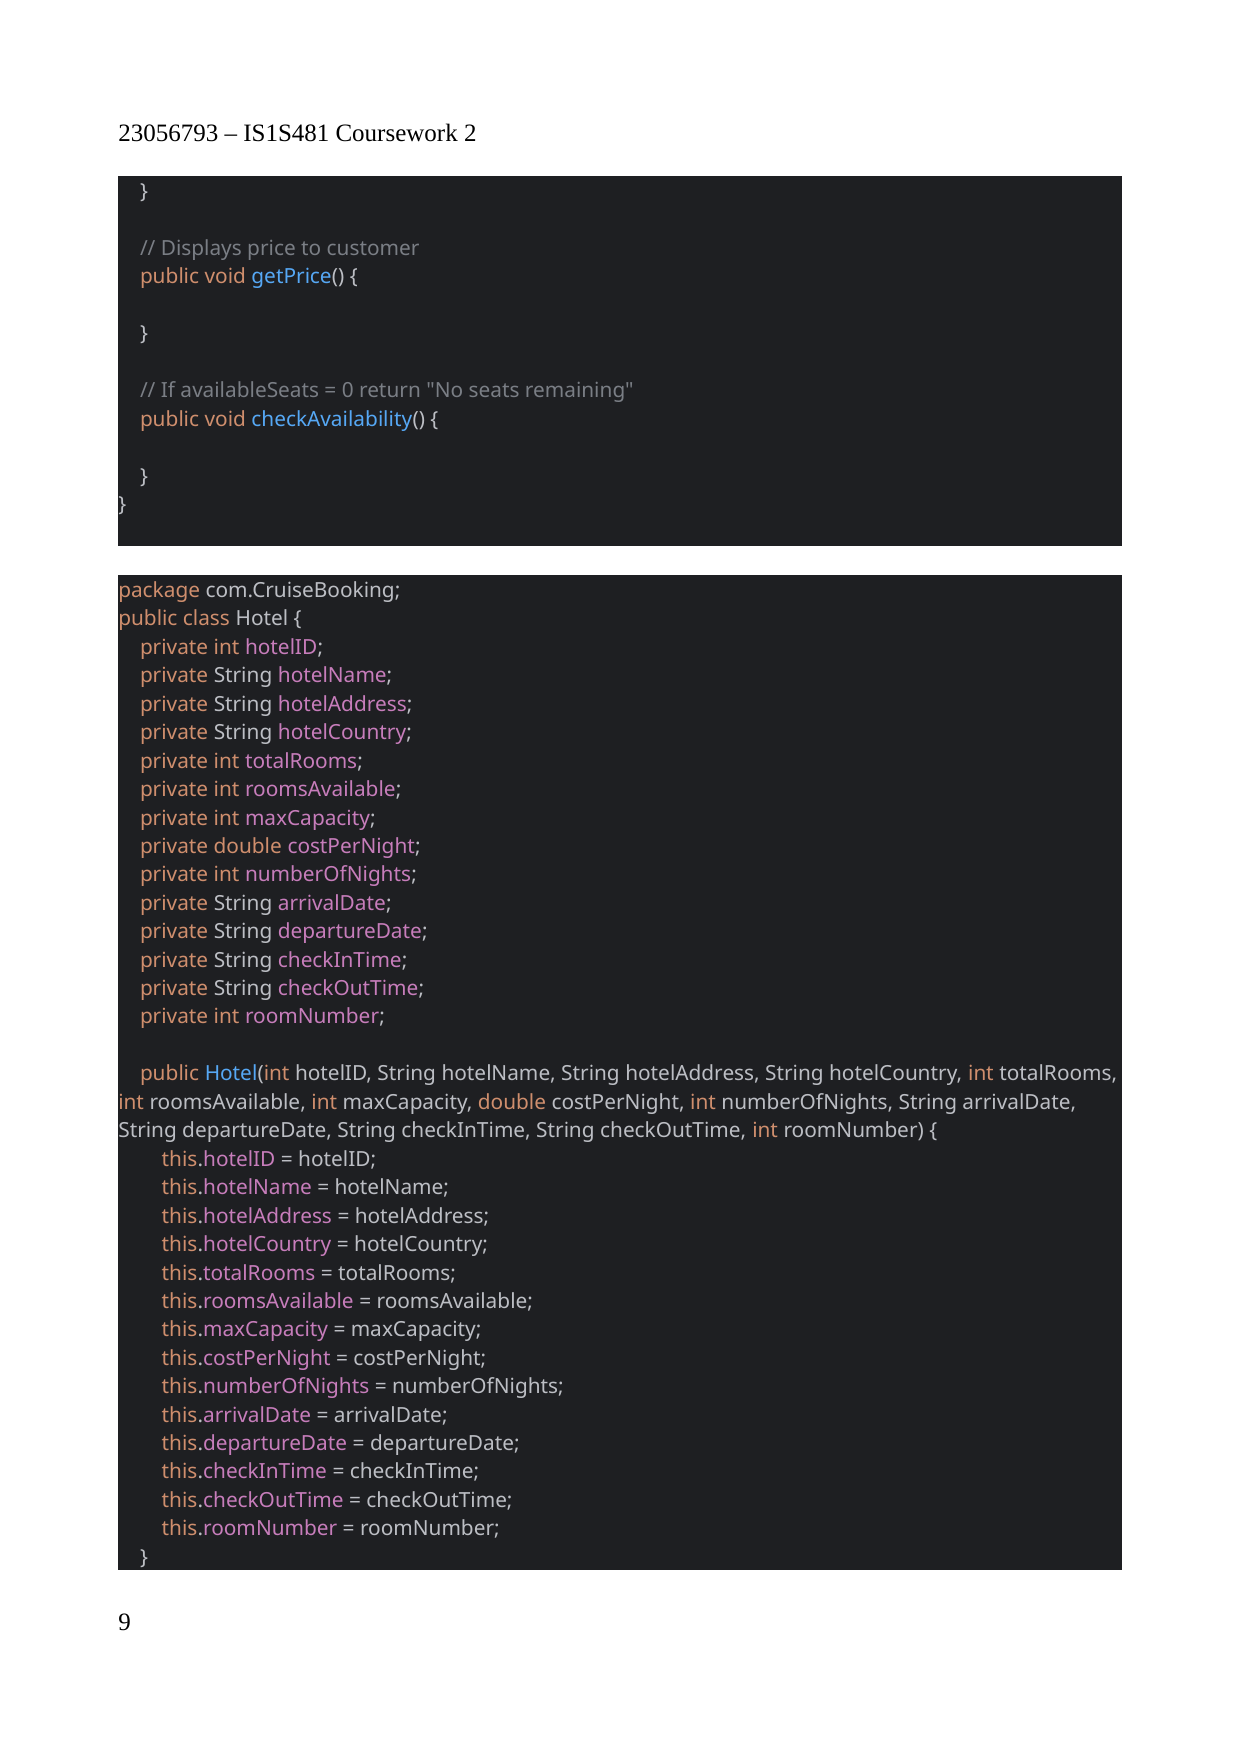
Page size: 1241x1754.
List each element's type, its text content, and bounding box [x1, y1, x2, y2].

text } // Displays price to customer public void getPrice() { } // If availableSeats = 0 return "No seats remaining" public void checkAvailability() { } } [118, 176, 1122, 546]
text package com.CruiseBooking; public class Hotel { private int hotelID; private String hotelName; private String hotelAddress; private String hotelCountry; private int totalRooms; private int roomsAvailable; private int maxCapacity; private double costPerNight; private int numberOfNights; private String arrivalDate; private String departureDate; private String checkInTime; private String checkOutTime; private int roomNumber; public Hotel(int hotelID, String hotelName, String hotelAddress, String hotelCountry, int totalRooms, int roomsAvailable, int maxCapacity, double costPerNight, int numberOfNights, String arrivalDate, String departureDate, String checkInTime, String checkOutTime, int roomNumber) { this.hotelID = hotelID; this.hotelName = hotelName; this.hotelAddress = hotelAddress; this.hotelCountry = hotelCountry; this.totalRooms = totalRooms; this.roomsAvailable = roomsAvailable; this.maxCapacity = maxCapacity; this.costPerNight = costPerNight; this.numberOfNights = numberOfNights; this.arrivalDate = arrivalDate; this.departureDate = departureDate; this.checkInTime = checkInTime; this.checkOutTime = checkOutTime; this.roomNumber = roomNumber; } [118, 575, 1122, 1570]
